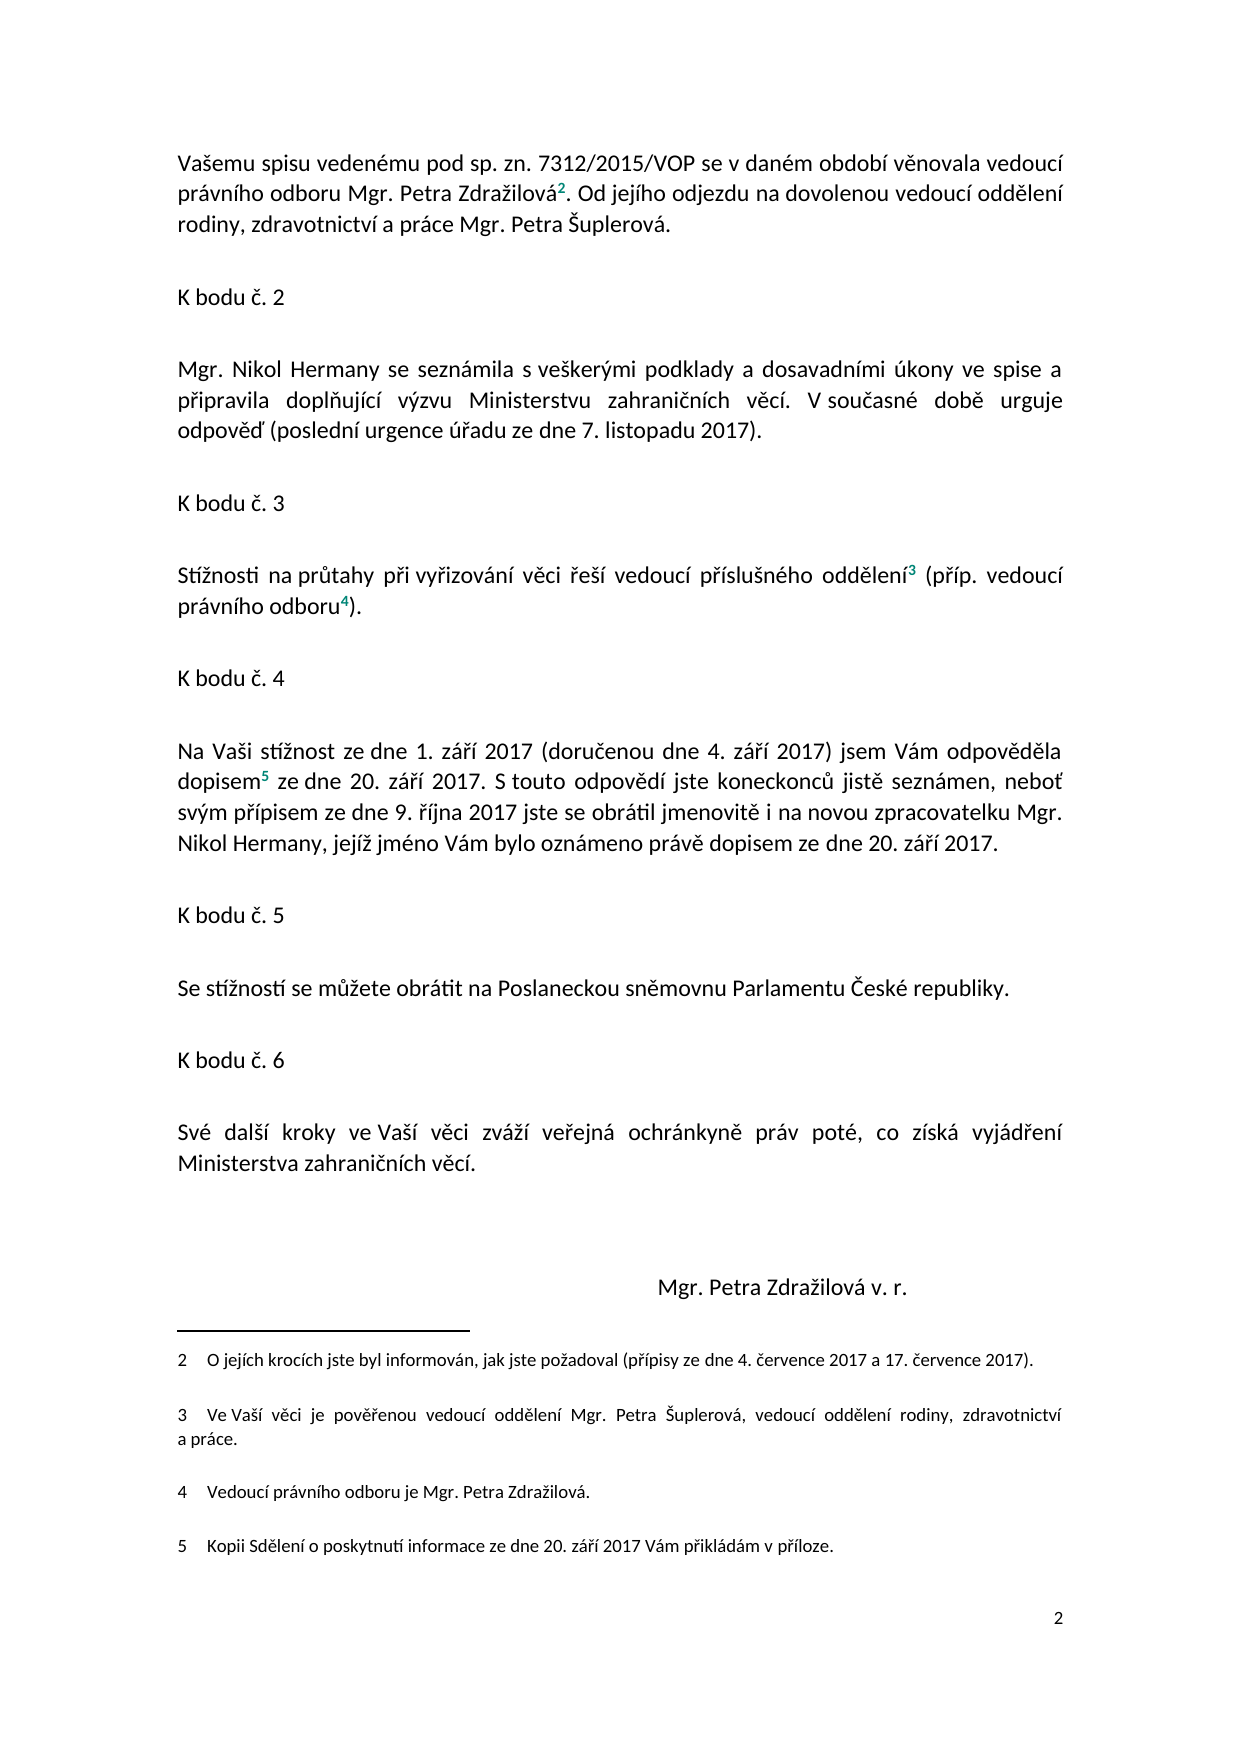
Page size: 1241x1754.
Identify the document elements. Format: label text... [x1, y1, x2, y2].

text Na Vaši stížnost ze dne 1. září 2017 (doručenou dne 4. září 2017) jsem Vám odpověděla dopisem ze dne 20. září 2017. S touto odpovědí jste koneckonců jistě seznámen, neboť svým přípisem ze dne 9. října 2017 jste se obrátil jmenovitě i na novou zpracovatelku Mgr. Nikol Hermany, jejíž jméno Vám bylo oznámeno právě dopisem ze dne 20. září 2017. [177, 736, 1063, 857]
text Své další kroky ve Vaší věci zváží veřejná ochránkyně práv poté, co získá vyjádření Ministerstva zahraničních věcí. [177, 1117, 1063, 1177]
text Kopii Sdělení o poskytnutí informace ze dne 20. září 2017 Vám přikládám v příloze. [177, 1529, 1063, 1558]
text K bodu č. 2 [177, 282, 1063, 311]
text Stížnosti na průtahy při vyřizování věci řeší vedoucí příslušného oddělení (příp. vedoucí právního odboru). [177, 560, 1063, 620]
text Mgr. Petra Zdražilová v. r. [502, 1272, 1063, 1301]
text K bodu č. 3 [177, 488, 1063, 517]
text Mgr. Nikol Hermany se seznámila s veškerými podklady a dosavadními úkony ve spise a připravila doplňující výzvu Ministerstvu zahraničních věcí. V současné době urguje odpověď (poslední urgence úřadu ze dne 7. listopadu 2017). [177, 354, 1063, 445]
text Ve Vaší věci je pověřenou vedoucí oddělení Mgr. Petra Šuplerová, vedoucí oddělení rodiny, zdravotnictví a práce. [177, 1398, 1063, 1450]
text Se stížností se můžete obrátit na Poslaneckou sněmovnu Parlamentu České republiky. [177, 973, 1063, 1002]
text K bodu č. 5 [177, 900, 1063, 929]
text K bodu č. 6 [177, 1045, 1063, 1074]
text Vašemu spisu vedenému pod sp. zn. 7312/2015/VOP se v daném období věnovala vedoucí právního odboru Mgr. Petra Zdražilová. Od jejího odjezdu na dovolenou vedoucí oddělení rodiny, zdravotnictví a práce Mgr. Petra Šuplerová. [177, 148, 1063, 238]
text K bodu č. 4 [177, 663, 1063, 693]
text Vedoucí právního odboru je Mgr. Petra Zdražilová. [177, 1475, 1063, 1504]
text O jejích krocích jste byl informován, jak jste požadoval (přípisy ze dne 4. července 2017 a 17. července 2017). [177, 1343, 1063, 1373]
